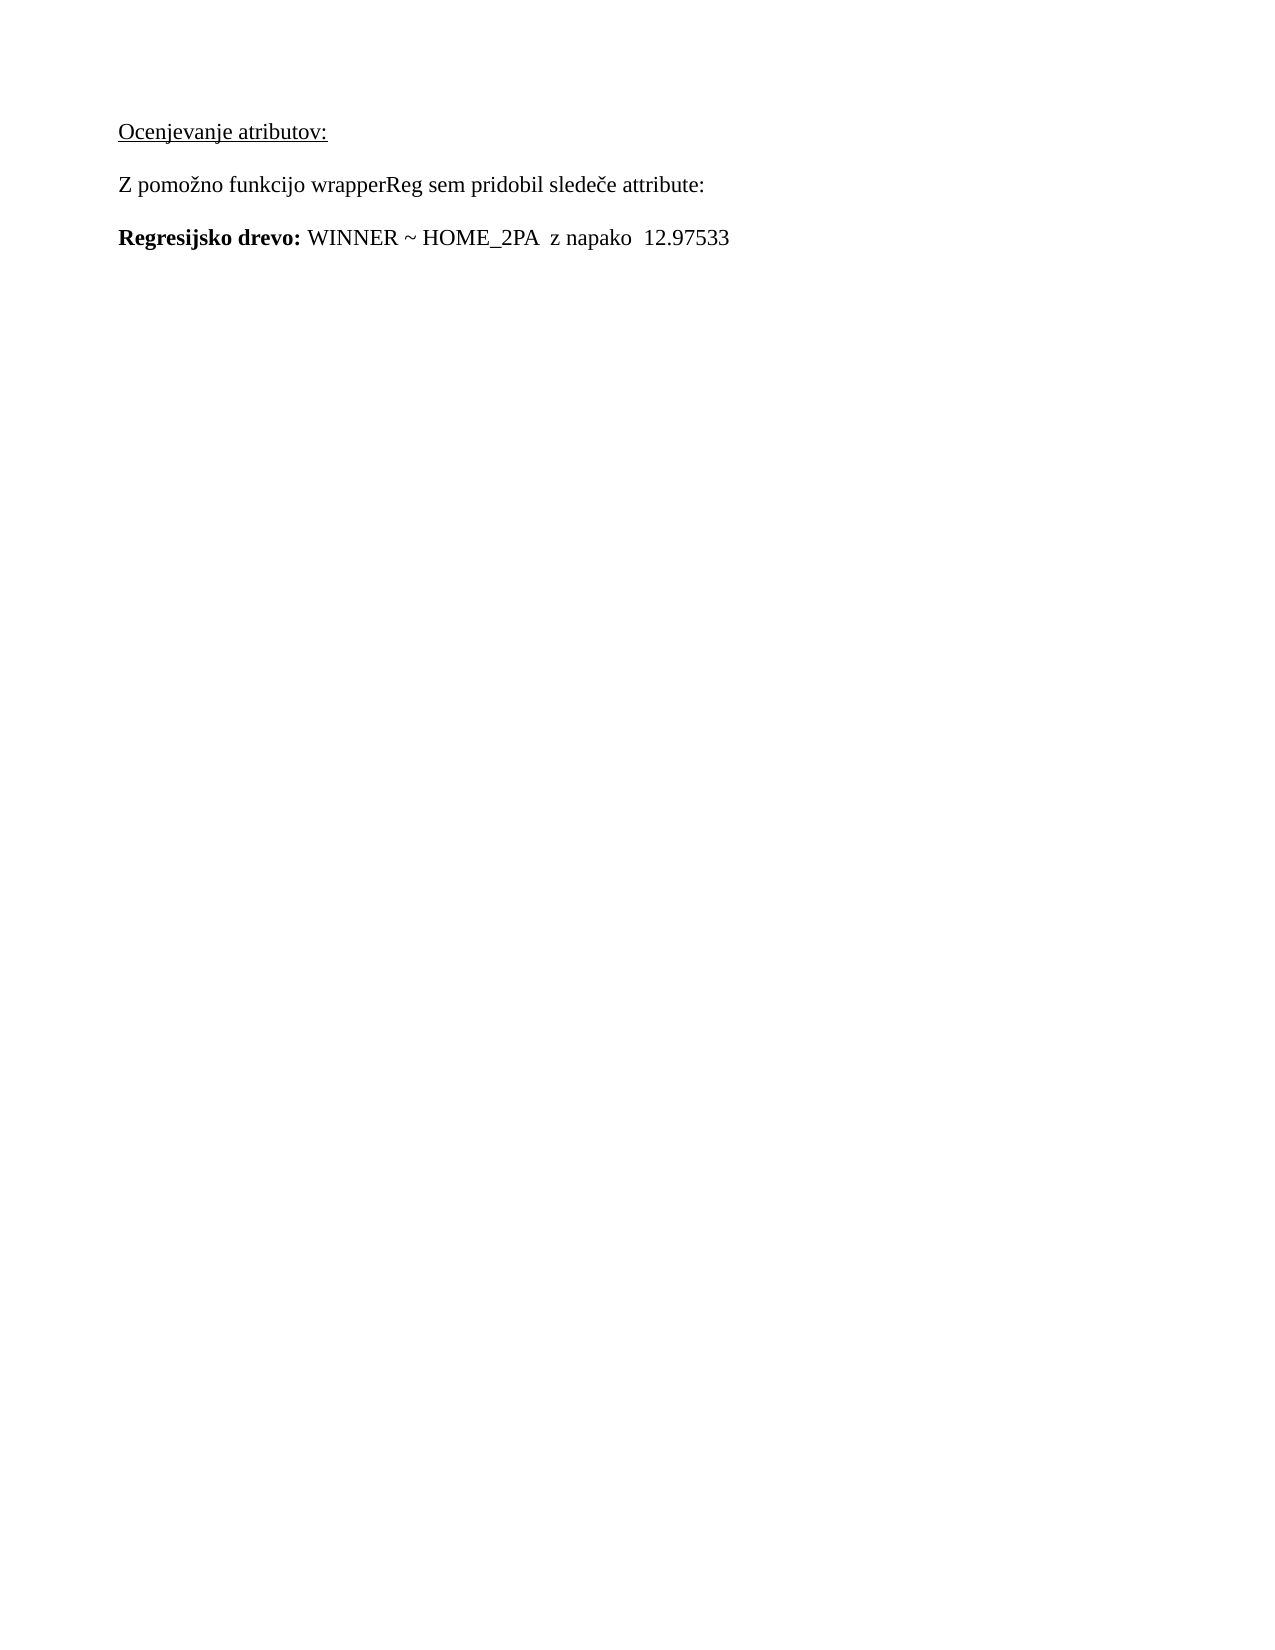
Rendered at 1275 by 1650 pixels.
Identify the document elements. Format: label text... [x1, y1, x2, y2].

text Z pomožno funkcijo wrapperReg sem pridobil sledeče attribute: [118, 171, 1157, 197]
text Regresijsko drevo: WINNER ~ HOME_2PA z napako 12.97533 [118, 223, 1157, 250]
text Ocenjevanje atributov: [118, 118, 1157, 144]
